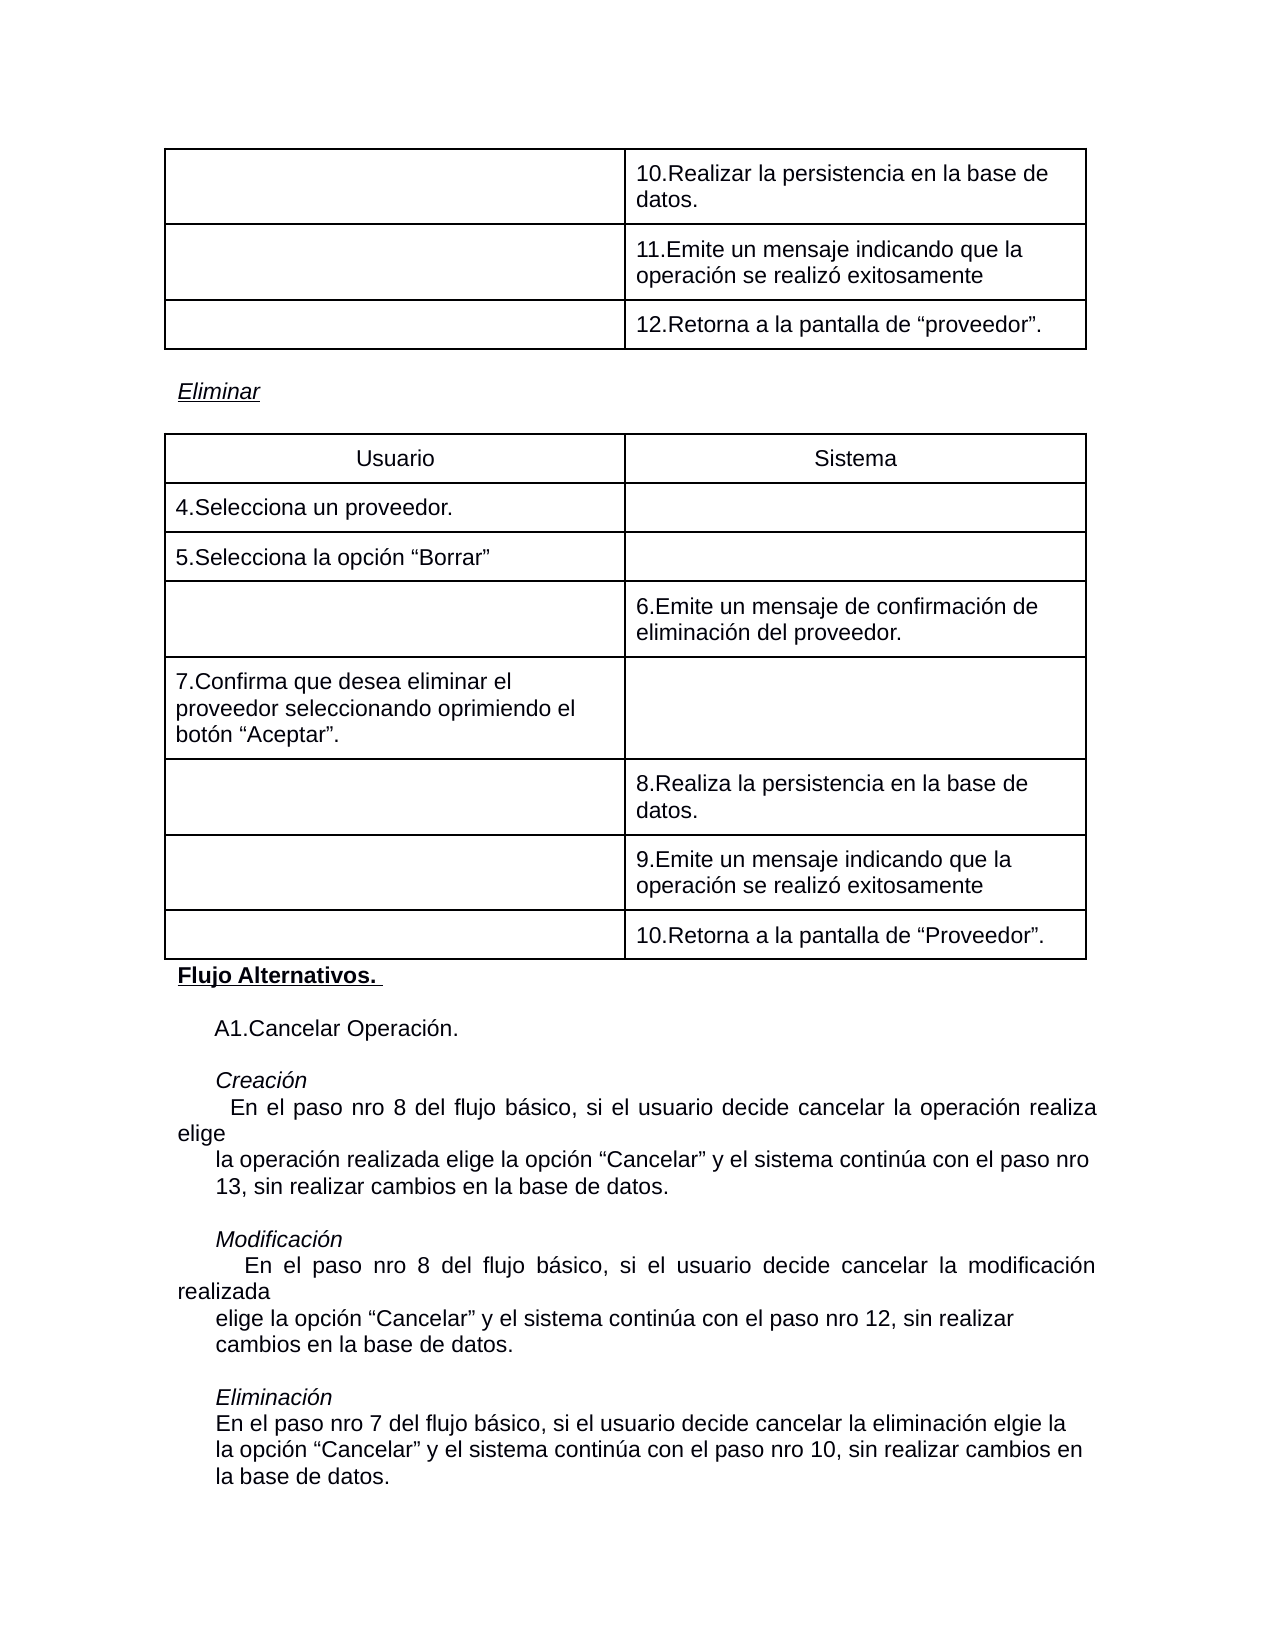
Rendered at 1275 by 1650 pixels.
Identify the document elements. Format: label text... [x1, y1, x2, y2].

table_cell [626, 484, 1085, 531]
table_cell [166, 301, 624, 348]
text Creación [177, 1067, 1098, 1094]
text elige la opción “Cancelar” y el sistema continúa con el paso nro 12, sin realizar [177, 1304, 1098, 1331]
text En el paso nro 7 del flujo básico, si el usuario decide cancelar la eliminación elgie la [177, 1410, 1098, 1436]
table_header Sistema [626, 435, 1085, 482]
table_cell [626, 658, 1085, 758]
table_cell 10.Realizar la persistencia en la base de datos. [626, 150, 1085, 223]
table_cell 6.Emite un mensaje de confirmación de eliminación del proveedor. [626, 582, 1085, 656]
text la base de datos. [177, 1461, 1098, 1489]
table_cell [166, 225, 624, 299]
table_cell 5.Selecciona la opción “Borrar” [166, 533, 624, 580]
text Eliminación [177, 1384, 1098, 1410]
table_cell 10.Retorna a la pantalla de “Proveedor”. [626, 911, 1085, 958]
table_cell 7.Confirma que desea eliminar el proveedor seleccionando oprimiendo el botón “Aceptar”. [166, 658, 624, 758]
text la opción “Cancelar” y el sistema continúa con el paso nro 10, sin realizar cambios en [177, 1436, 1098, 1461]
table_cell [166, 582, 624, 656]
table_cell 8.Realiza la persistencia en la base de datos. [626, 760, 1085, 833]
text A1.Cancelar Operación. [177, 1015, 1098, 1041]
text cambios en la base de datos. [177, 1331, 1098, 1357]
table_cell [166, 150, 624, 223]
text Flujo Alternativos. [177, 962, 1098, 988]
text la operación realizada elige la opción “Cancelar” y el sistema continúa con el paso nro [177, 1146, 1098, 1173]
text En el paso nro 8 del flujo básico, si el usuario decide cancelar la operación realiza elige [177, 1094, 1098, 1146]
text Modificación [177, 1226, 1098, 1252]
table_cell 9.Emite un mensaje indicando que la operación se realizó exitosamente [626, 836, 1085, 909]
text En el paso nro 8 del flujo básico, si el usuario decide cancelar la modificación realizada [177, 1252, 1098, 1304]
table_cell [166, 760, 624, 833]
table_cell 12.Retorna a la pantalla de “proveedor”. [626, 301, 1085, 348]
table_cell [166, 836, 624, 909]
text Eliminar [177, 378, 1098, 404]
table_cell 4.Selecciona un proveedor. [166, 484, 624, 531]
table_header Usuario [166, 435, 624, 482]
text 13, sin realizar cambios en la base de datos. [177, 1173, 1098, 1199]
table_cell 11.Emite un mensaje indicando que la operación se realizó exitosamente [626, 225, 1085, 299]
table_cell [626, 533, 1085, 580]
table_cell [166, 911, 624, 958]
